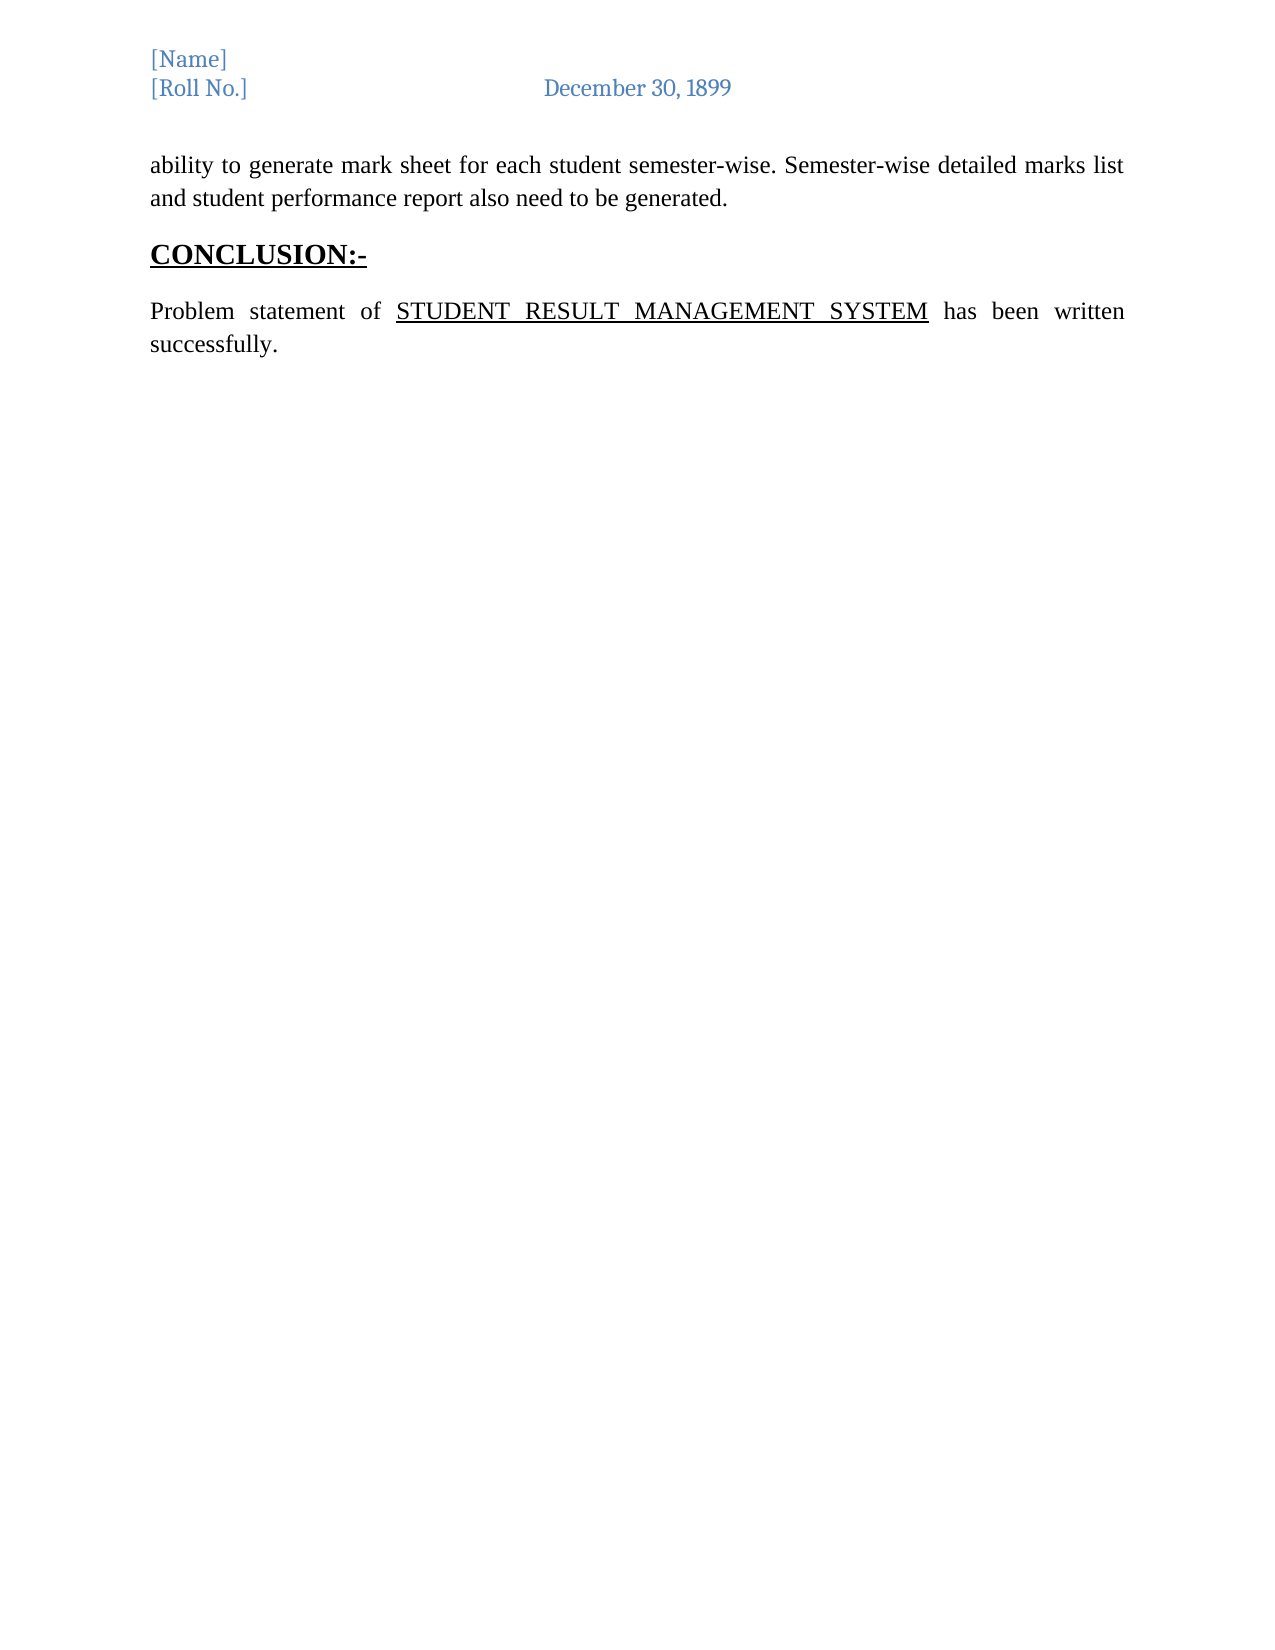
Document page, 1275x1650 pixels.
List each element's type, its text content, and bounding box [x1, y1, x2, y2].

text ability to generate mark sheet for each student semester-wise. Semester-wise detailed marks list and student performance report also need to be generated. [150, 150, 1125, 212]
text CONCLUSION:- [150, 237, 1125, 270]
text Problem statement of STUDENT RESULT MANAGEMENT SYSTEM has been written successfully. [150, 296, 1125, 358]
